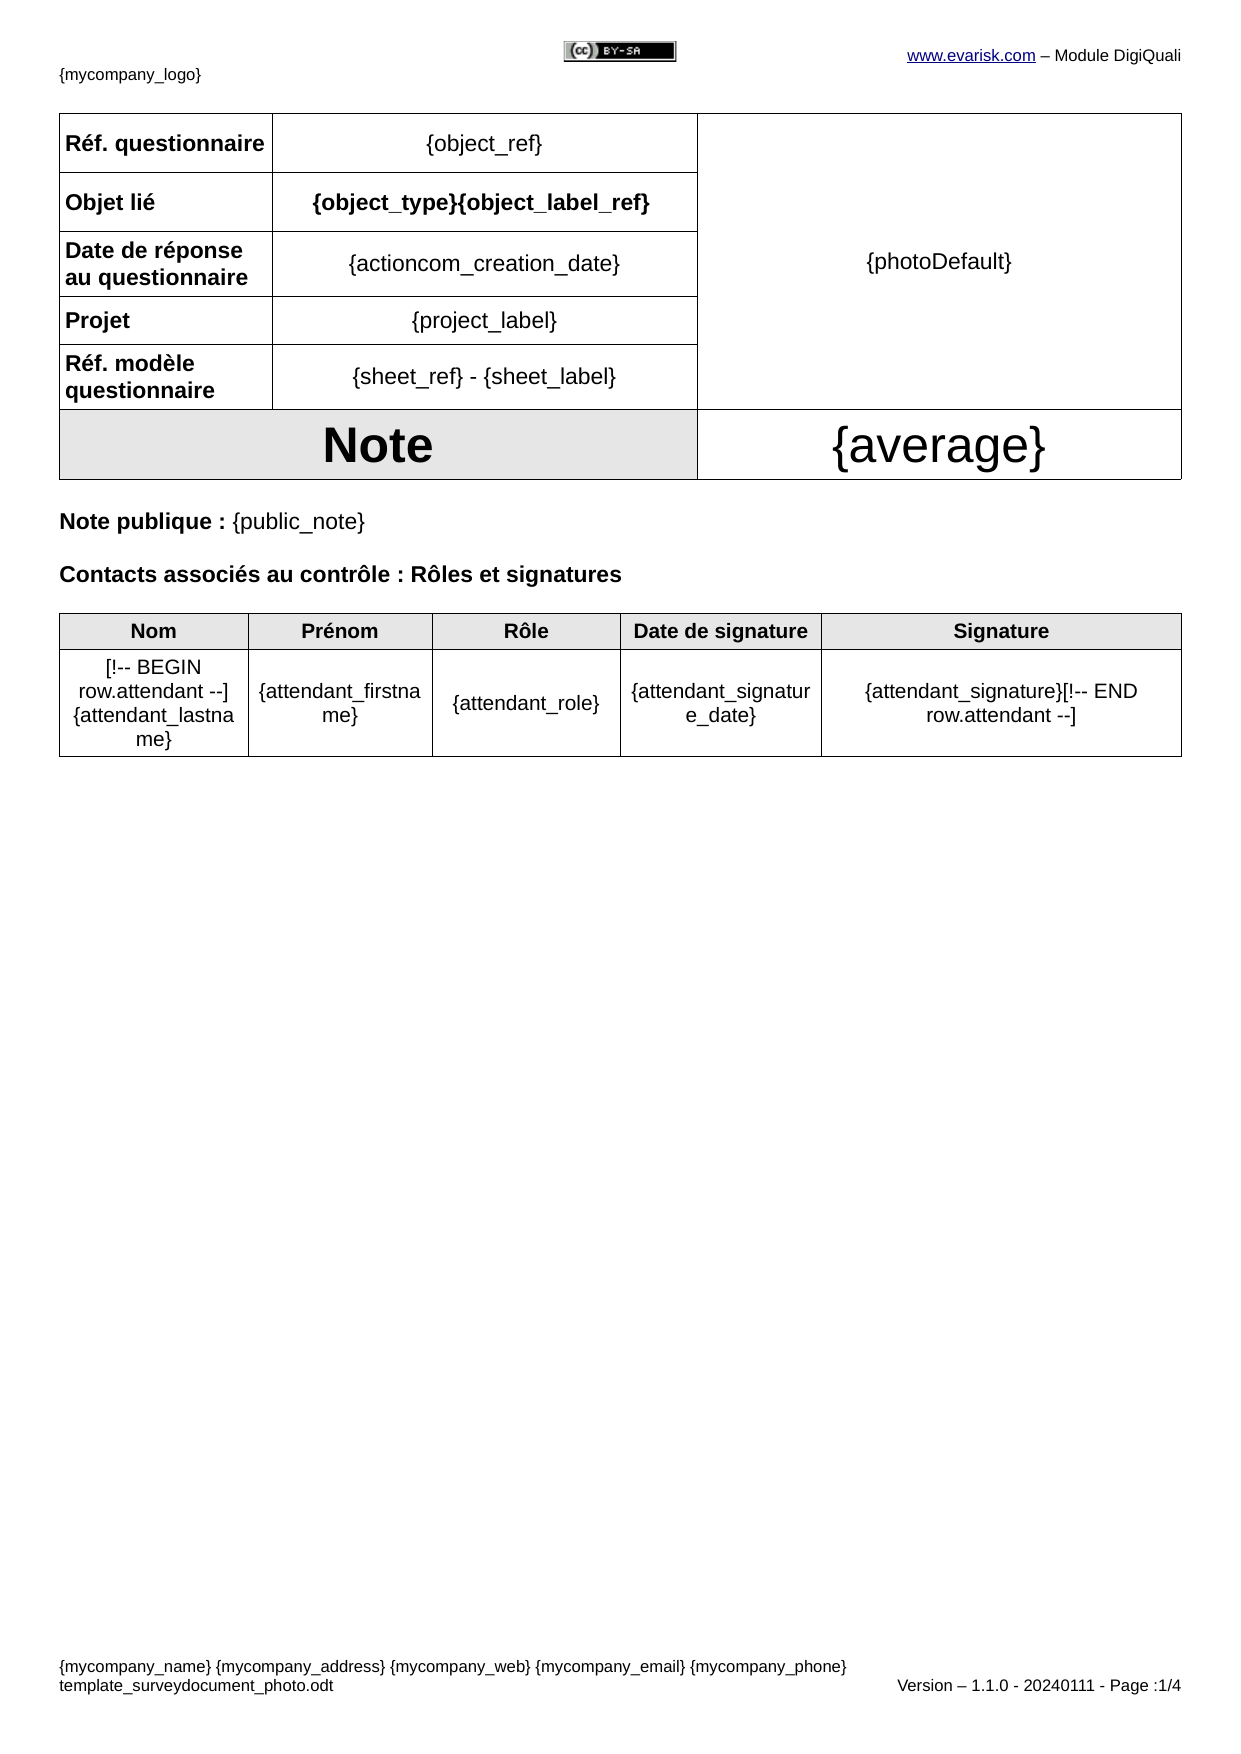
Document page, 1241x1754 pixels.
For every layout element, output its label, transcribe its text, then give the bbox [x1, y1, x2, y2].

table_cell Réf. modèle questionnaire [60, 345, 272, 409]
table_cell {object_type}{object_label_ref} [273, 173, 697, 231]
table_cell {attendant_role} [433, 650, 620, 756]
table_cell {attendant_firstname} [249, 650, 432, 756]
table_header Date de signature [621, 614, 821, 649]
picture [563, 41, 677, 62]
table_cell Objet lié [60, 173, 272, 231]
table_header Rôle [433, 614, 620, 649]
table_header Signature [822, 614, 1181, 649]
text Note publique : {public_note} [59, 508, 1181, 534]
table_cell Projet [60, 297, 272, 344]
table_header {photoDefault} [698, 114, 1181, 409]
table_cell {sheet_ref} - {sheet_label} [273, 345, 697, 409]
table_cell Date de réponse au questionnaire [60, 232, 272, 296]
table_cell {project_label} [273, 297, 697, 344]
table_header Prénom [249, 614, 432, 649]
table_header {object_ref} [273, 114, 697, 172]
table_cell {average} [698, 410, 1181, 479]
table_cell {attendant_signature_date} [621, 650, 821, 756]
table_header Nom [60, 614, 248, 649]
table_cell Note [60, 410, 697, 479]
table_cell {attendant_signature}[!-- END row.attendant --] [822, 650, 1181, 756]
table_cell {actioncom_creation_date} [273, 232, 697, 296]
text Contacts associés au contrôle : Rôles et signatures [59, 561, 1181, 587]
table_cell [!-- BEGIN row.attendant --] {attendant_lastname} [60, 650, 248, 756]
table_header Réf. questionnaire [60, 114, 272, 172]
